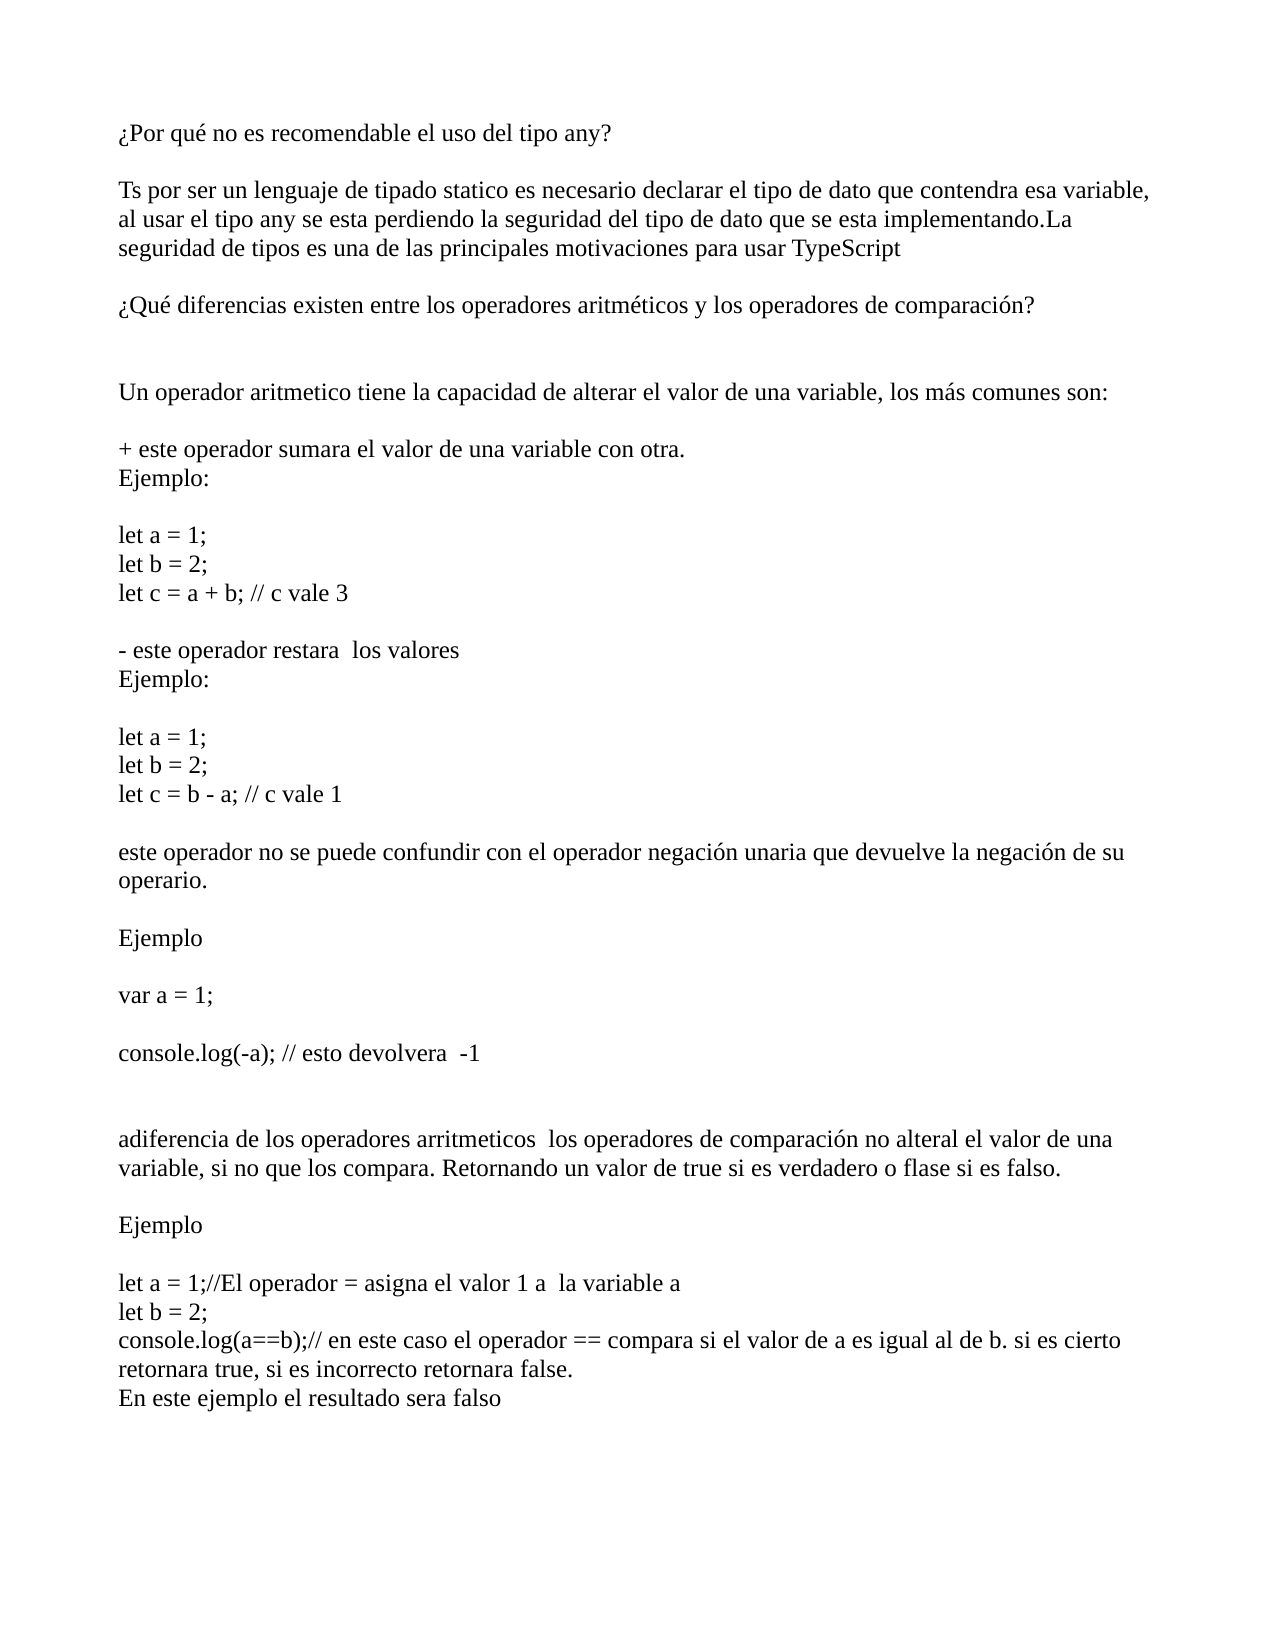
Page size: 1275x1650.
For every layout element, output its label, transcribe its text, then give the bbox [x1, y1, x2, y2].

text Ejemplo [118, 1211, 1157, 1239]
text let a = 1; [118, 521, 1157, 549]
text adiferencia de los operadores arritmeticos los operadores de comparación no alteral el valor de una variable, si no que los compara. Retornando un valor de true si es verdadero o flase si es falso. [118, 1124, 1157, 1182]
text En este ejemplo el resultado sera falso [118, 1383, 1157, 1412]
text let b = 2; [118, 1297, 1157, 1326]
text let a = 1;//El operador = asigna el valor 1 a la variable a [118, 1268, 1157, 1297]
text Ts por ser un lenguaje de tipado statico es necesario declarar el tipo de dato que contendra esa variable, al usar el tipo any se esta perdiendo la seguridad del tipo de dato que se esta implementando.La seguridad de tipos es una de las principales motivaciones para usar TypeScript [118, 176, 1157, 262]
text + este operador sumara el valor de una variable con otra. [118, 434, 1157, 463]
text este operador no se puede confundir con el operador negación unaria que devuelve la negación de su operario. [118, 837, 1157, 894]
text - este operador restara los valores [118, 636, 1157, 664]
text Ejemplo: [118, 664, 1157, 693]
text let c = a + b; // c vale 3 [118, 578, 1157, 607]
text let a = 1; [118, 722, 1157, 751]
text let b = 2; [118, 751, 1157, 779]
text Ejemplo: [118, 463, 1157, 492]
text ¿Qué diferencias existen entre los operadores aritméticos y los operadores de comparación? [118, 291, 1157, 319]
text let b = 2; [118, 549, 1157, 578]
text ¿Por qué no es recomendable el uso del tipo any? [118, 118, 1157, 147]
text Un operador aritmetico tiene la capacidad de alterar el valor de una variable, los más comunes son: [118, 377, 1157, 406]
text let c = b - a; // c vale 1 [118, 779, 1157, 808]
text var a = 1; [118, 981, 1157, 1009]
text console.log(-a); // esto devolvera -1 [118, 1038, 1157, 1067]
text console.log(a==b);// en este caso el operador == compara si el valor de a es igual al de b. si es cierto retornara true, si es incorrecto retornara false. [118, 1326, 1157, 1383]
text Ejemplo [118, 923, 1157, 952]
